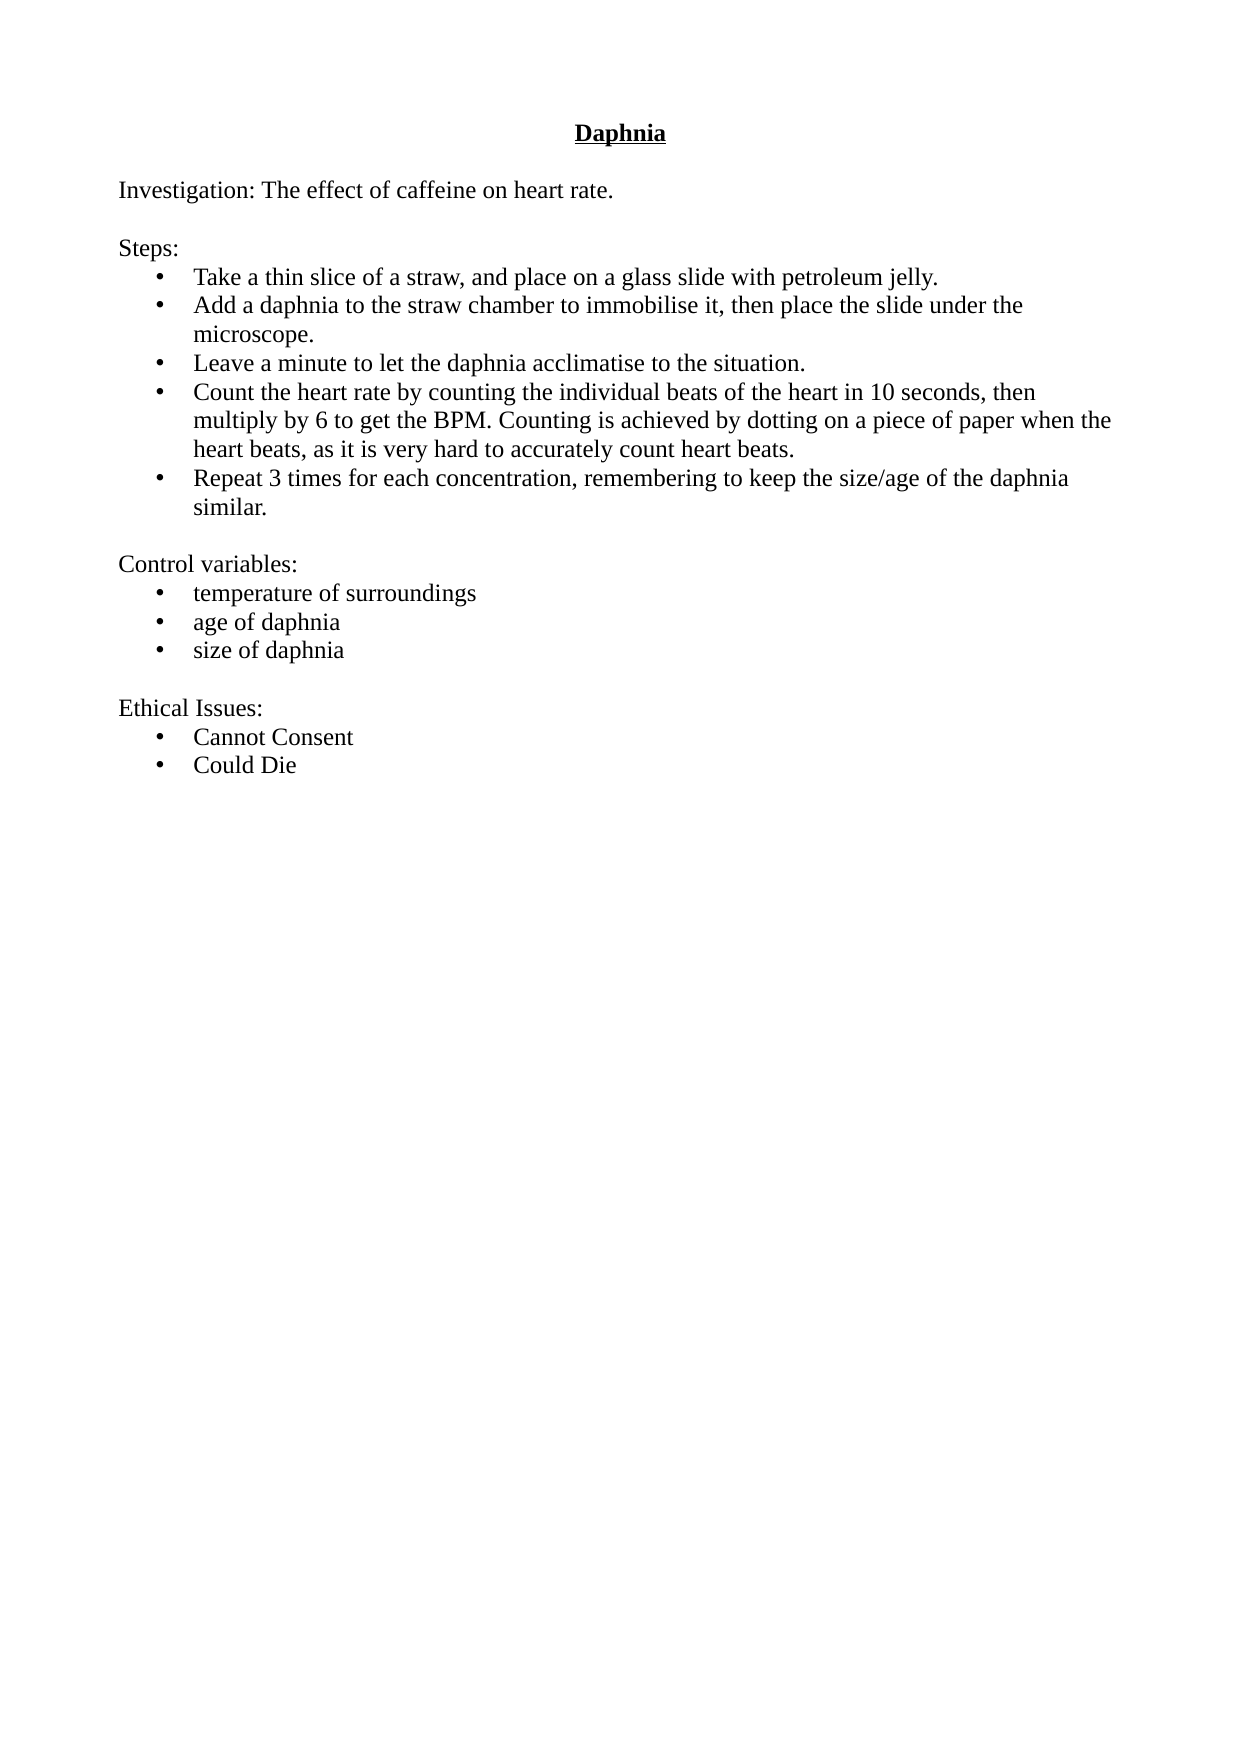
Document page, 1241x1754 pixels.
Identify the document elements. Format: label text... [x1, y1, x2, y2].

list size of daphnia [156, 636, 1122, 664]
list Repeat 3 times for each concentration, remembering to keep the size/age of the daphnia similar. [156, 463, 1122, 521]
list Cannot Consent [156, 722, 1122, 751]
list age of daphnia [156, 607, 1122, 636]
text Steps: [118, 233, 1122, 262]
list temperature of surroundings [156, 578, 1122, 607]
list Take a thin slice of a straw, and place on a glass slide with petroleum jelly. [156, 262, 1122, 291]
text Daphnia [118, 118, 1122, 147]
list Count the heart rate by counting the individual beats of the heart in 10 seconds, then multiply by 6 to get the BPM. Counting is achieved by dotting on a piece of paper when the heart beats, as it is very hard to accurately count heart beats. [156, 377, 1122, 463]
text Ethical Issues: [118, 693, 1122, 722]
text Investigation: The effect of caffeine on heart rate. [118, 176, 1122, 204]
list Add a daphnia to the straw chamber to immobilise it, then place the slide under the microscope. [156, 291, 1122, 348]
text Control variables: [118, 549, 1122, 578]
list Could Die [156, 751, 1122, 779]
list Leave a minute to let the daphnia acclimatise to the situation. [156, 348, 1122, 377]
